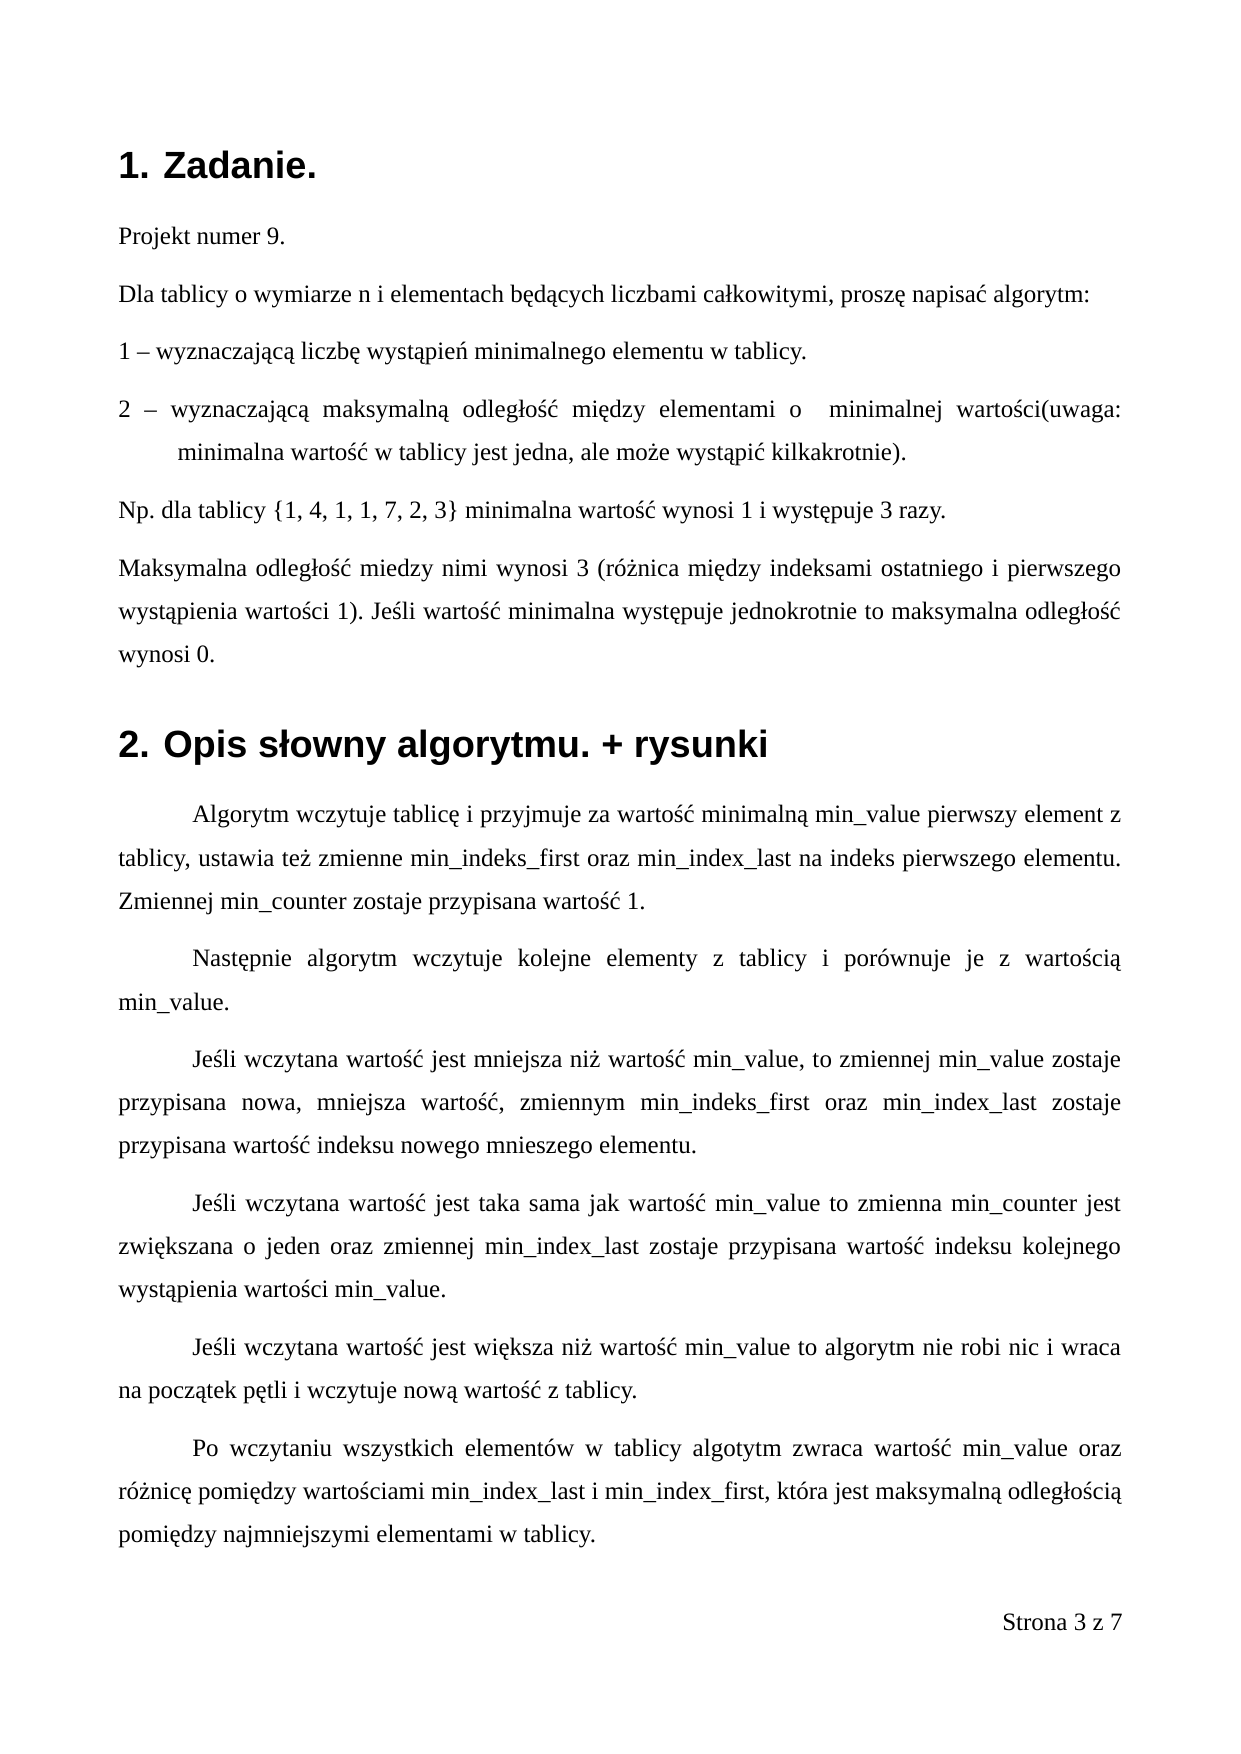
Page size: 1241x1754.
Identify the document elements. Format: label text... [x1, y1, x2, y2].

subtitle Zadanie. [118, 143, 1122, 187]
text Dla tablicy o wymiarze n i elementach będących liczbami całkowitymi, proszę napisać algorytm: [118, 279, 1122, 307]
text 1 – wyznaczającą liczbę wystąpień minimalnego elementu w tablicy. [118, 336, 1122, 365]
text Np. dla tablicy {1, 4, 1, 1, 7, 2, 3} minimalna wartość wynosi 1 i występuje 3 razy. [118, 495, 1122, 524]
subtitle Opis słowny algorytmu. + rysunki [118, 722, 1122, 765]
text Jeśli wczytana wartość jest większa niż wartość min_value to algorytm nie robi nic i wraca na początek pętli i wczytuje nową wartość z tablicy. [118, 1332, 1122, 1404]
text Projekt numer 9. [118, 221, 1122, 250]
text 2 – wyznaczającą maksymalną odległość między elementami o minimalnej wartości(uwaga: minimalna wartość w tablicy jest jedna, ale może wystąpić kilkakrotnie). [118, 394, 1122, 466]
text Jeśli wczytana wartość jest taka sama jak wartość min_value to zmienna min_counter jest zwiększana o jeden oraz zmiennej min_index_last zostaje przypisana wartość indeksu kolejnego wystąpienia wartości min_value. [118, 1188, 1122, 1303]
text Algorytm wczytuje tablicę i przyjmuje za wartość minimalną min_value pierwszy element z tablicy, ustawia też zmienne min_indeks_first oraz min_index_last na indeks pierwszego elementu. Zmiennej min_counter zostaje przypisana wartość 1. [118, 799, 1122, 914]
text Następnie algorytm wczytuje kolejne elementy z tablicy i porównuje je z wartością min_value. [118, 943, 1122, 1015]
text Jeśli wczytana wartość jest mniejsza niż wartość min_value, to zmiennej min_value zostaje przypisana nowa, mniejsza wartość, zmiennym min_indeks_first oraz min_index_last zostaje przypisana wartość indeksu nowego mnieszego elementu. [118, 1044, 1122, 1159]
text Po wczytaniu wszystkich elementów w tablicy algotytm zwraca wartość min_value oraz różnicę pomiędzy wartościami min_index_last i min_index_first, która jest maksymalną odległością pomiędzy najmniejszymi elementami w tablicy. [118, 1433, 1122, 1548]
text Maksymalna odległość miedzy nimi wynosi 3 (różnica między indeksami ostatniego i pierwszego wystąpienia wartości 1). Jeśli wartość minimalna występuje jednokrotnie to maksymalna odległość wynosi 0. [118, 553, 1122, 668]
